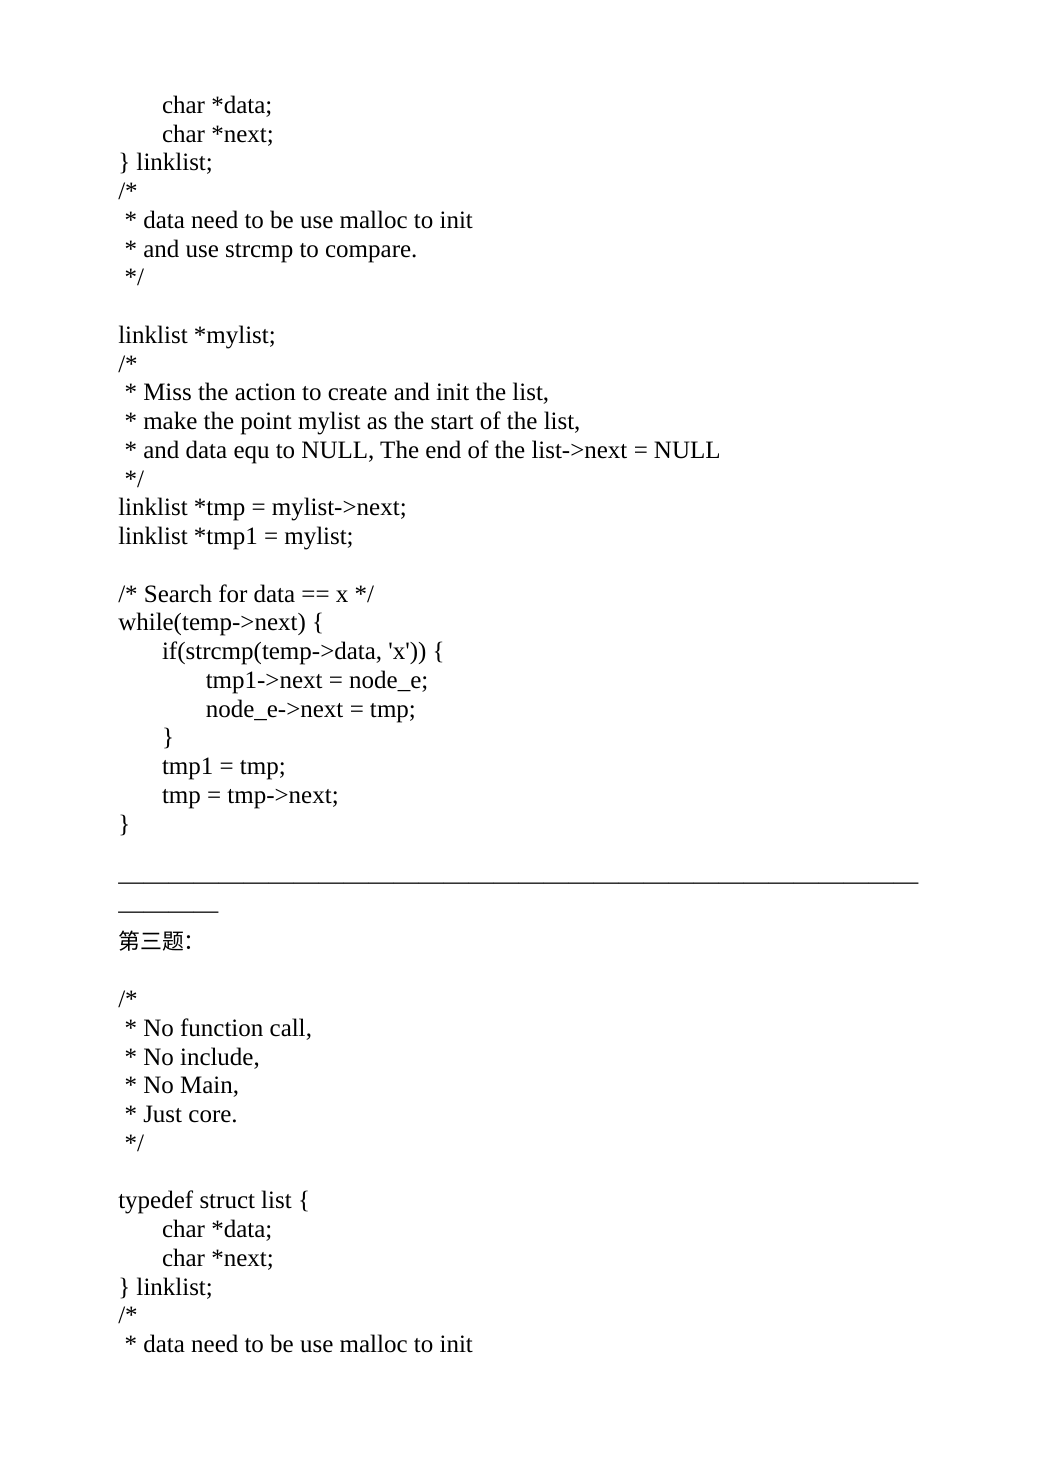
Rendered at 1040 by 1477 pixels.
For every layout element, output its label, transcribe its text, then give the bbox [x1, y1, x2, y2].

text typedef struct list { [118, 1185, 921, 1214]
text char *next; [118, 119, 921, 147]
text linklist *mylist; [118, 320, 921, 349]
text } [118, 809, 921, 837]
text char *next; [118, 1243, 921, 1272]
text * and data equ to NULL, The end of the list->next = NULL [118, 435, 921, 464]
text while(temp->next) { [118, 607, 921, 636]
text node_e->next = tmp; [118, 694, 921, 722]
text tmp = tmp->next; [118, 780, 921, 809]
text * Just core. [118, 1099, 921, 1128]
text * No Main, [118, 1070, 921, 1099]
text * No include, [118, 1042, 921, 1070]
text linklist *tmp1 = mylist; [118, 521, 921, 550]
text if(strcmp(temp->data, 'x')) { [118, 636, 921, 665]
text * Miss the action to create and init the list, [118, 377, 921, 406]
text */ [118, 262, 921, 291]
text * No function call, [118, 1013, 921, 1042]
text ———————————————————————————————————— [118, 866, 921, 924]
text } [118, 722, 921, 751]
text char *data; [118, 90, 921, 119]
text /* [118, 984, 921, 1013]
text * make the point mylist as the start of the list, [118, 406, 921, 435]
text /* [118, 1300, 921, 1329]
text linklist *tmp = mylist->next; [118, 492, 921, 521]
text char *data; [118, 1214, 921, 1243]
text 第三题： [118, 924, 921, 955]
text tmp1->next = node_e; [118, 665, 921, 694]
text * data need to be use malloc to init [118, 1329, 921, 1358]
text */ [118, 464, 921, 492]
text /* [118, 176, 921, 205]
text tmp1 = tmp; [118, 751, 921, 780]
text * data need to be use malloc to init [118, 205, 921, 234]
text * and use strcmp to compare. [118, 234, 921, 262]
text /* Search for data == x */ [118, 579, 921, 607]
text /* [118, 349, 921, 377]
text } linklist; [118, 147, 921, 176]
text */ [118, 1128, 921, 1157]
text } linklist; [118, 1272, 921, 1300]
